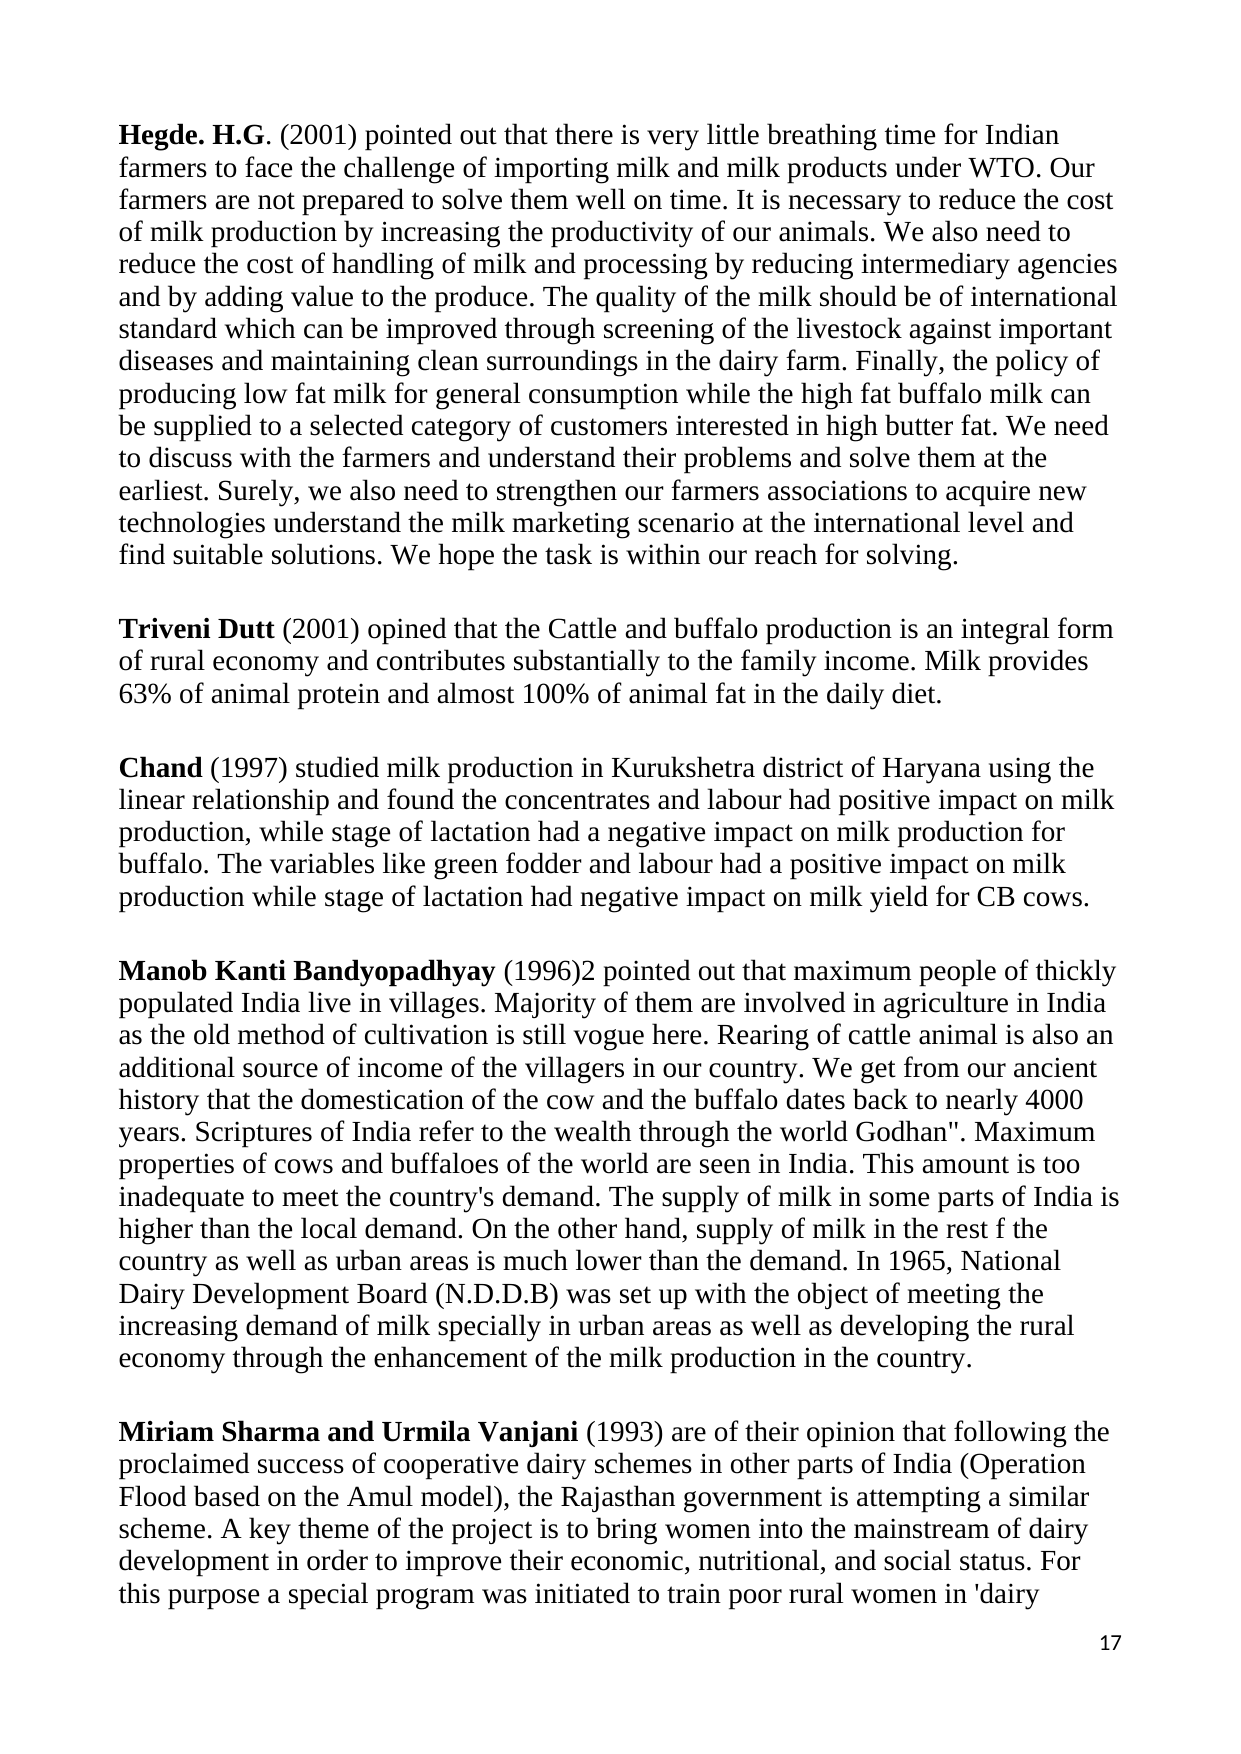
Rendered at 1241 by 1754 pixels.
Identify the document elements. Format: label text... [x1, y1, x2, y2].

text Triveni Dutt (2001) opined that the Cattle and buffalo production is an integral form of rural economy and contributes substantially to the family income. Milk provides 63% of animal protein and almost 100% of animal fat in the daily diet. [118, 612, 1122, 709]
text Miriam Sharma and Urmila Vanjani (1993) are of their opinion that following the proclaimed success of cooperative dairy schemes in other parts of India (Operation Flood based on the Amul model), the Rajasthan government is attempting a similar scheme. A key theme of the project is to bring women into the mainstream of dairy development in order to improve their economic, nutritional, and social status. For this purpose a special program was initiated to train poor rural women in 'dairy [118, 1416, 1122, 1609]
text Manob Kanti Bandyopadhyay (1996)2 pointed out that maximum people of thickly populated India live in villages. Majority of them are involved in agriculture in India as the old method of cultivation is still vogue here. Rearing of cattle animal is also an additional source of income of the villagers in our country. We get from our ancient history that the domestication of the cow and the buffalo dates back to nearly 4000 years. Scriptures of India refer to the wealth through the world Godhan". Maximum properties of cows and buffaloes of the world are seen in India. This amount is too inadequate to meet the country's demand. The supply of milk in some parts of India is higher than the local demand. On the other hand, supply of milk in the rest f the country as well as urban areas is much lower than the demand. In 1965, National Dairy Development Board (N.D.D.B) was set up with the object of meeting the increasing demand of milk specially in urban areas as well as developing the rural economy through the enhancement of the milk production in the country. [118, 954, 1122, 1374]
text Chand (1997) studied milk production in Kurukshetra district of Haryana using the linear relationship and found the concentrates and labour had positive impact on milk production, while stage of lactation had a negative impact on milk production for buffalo. The variables like green fodder and labour had a positive impact on milk production while stage of lactation had negative impact on milk yield for CB cows. [118, 751, 1122, 912]
text Hegde. H.G. (2001) pointed out that there is very little breathing time for Indian farmers to face the challenge of importing milk and milk products under WTO. Our farmers are not prepared to solve them well on time. It is necessary to reduce the cost of milk production by increasing the productivity of our animals. We also need to reduce the cost of handling of milk and processing by reducing intermediary agencies and by adding value to the produce. The quality of the milk should be of international standard which can be improved through screening of the livestock against important diseases and maintaining clean surroundings in the dairy farm. Finally, the policy of producing low fat milk for general consumption while the high fat buffalo milk can be supplied to a selected category of customers interested in high butter fat. We need to discuss with the farmers and understand their problems and solve them at the earliest. Surely, we also need to strengthen our farmers associations to acquire new technologies understand the milk marketing scenario at the international level and find suitable solutions. We hope the task is within our reach for solving. [118, 119, 1122, 571]
